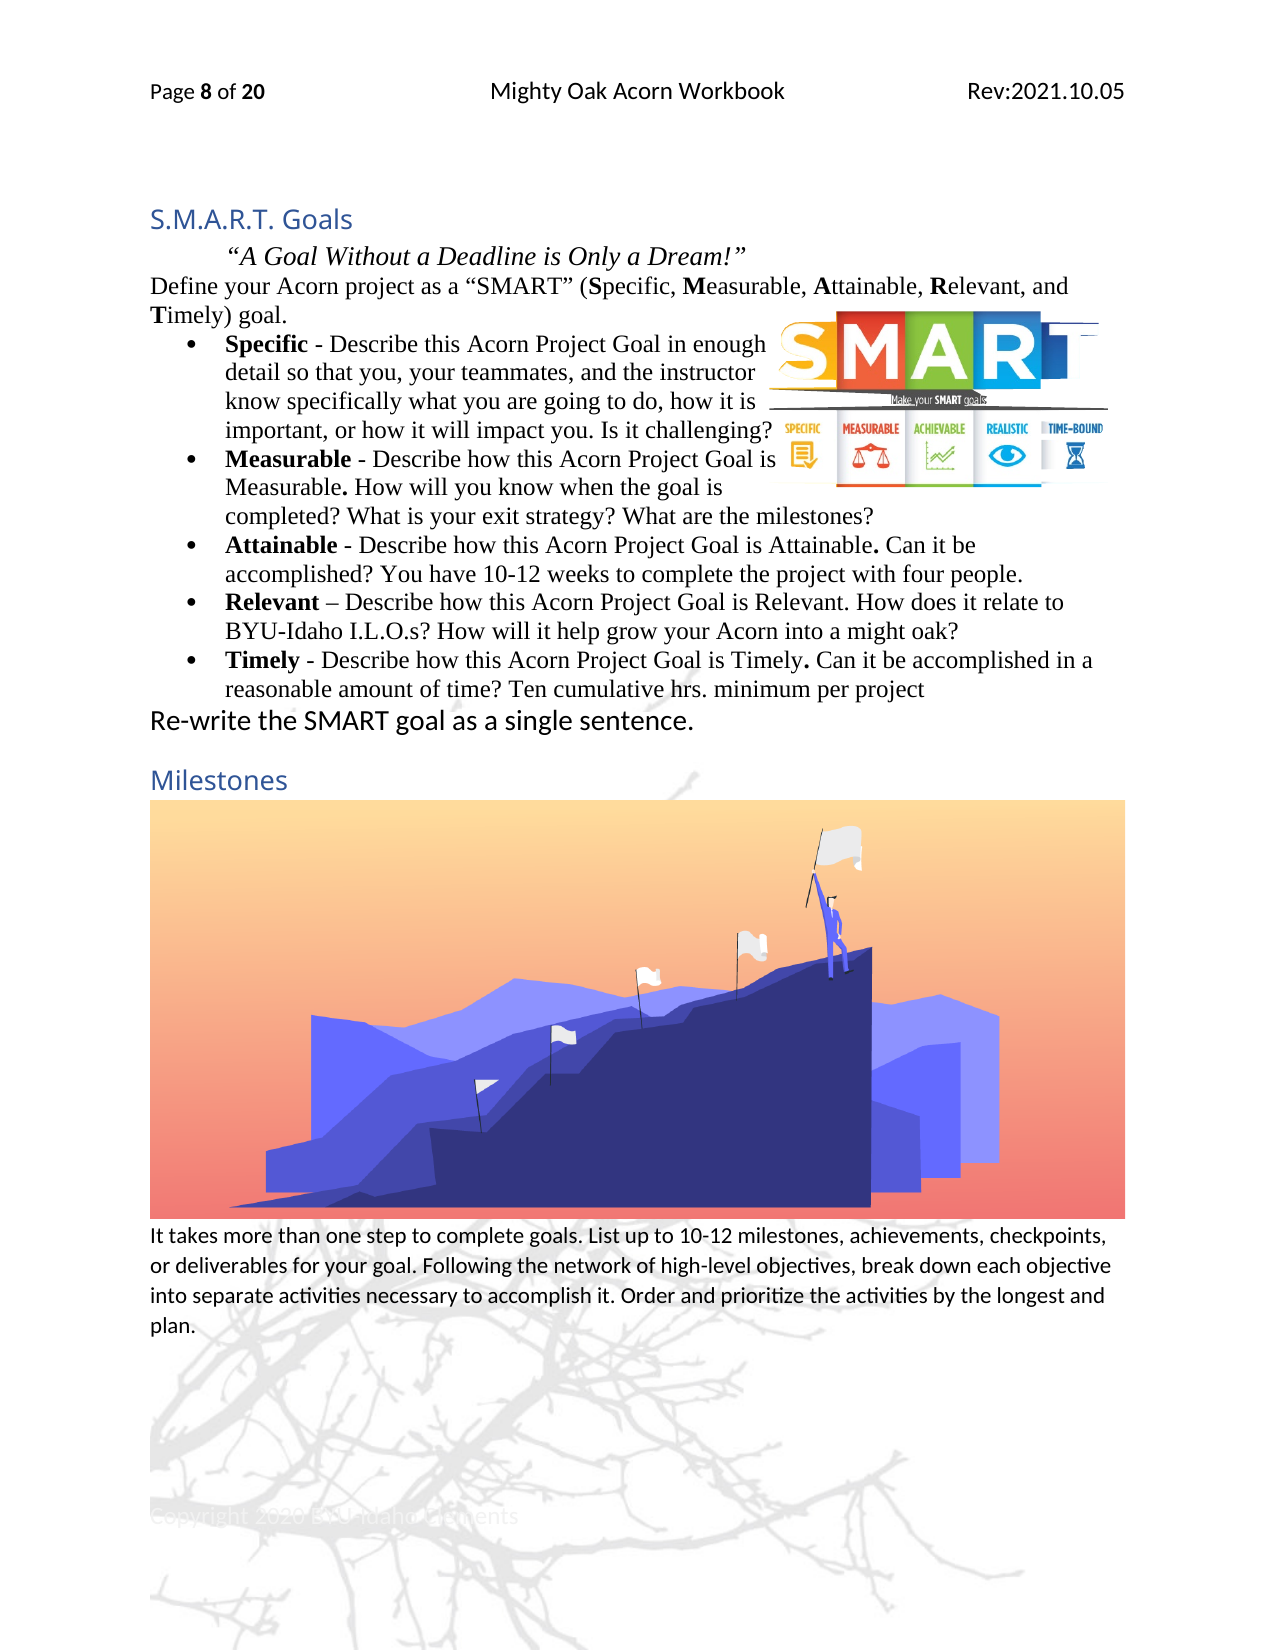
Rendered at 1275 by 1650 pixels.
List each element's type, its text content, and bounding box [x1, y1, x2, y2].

text “A Goal Without a Deadline is Only a Dream!” [150, 240, 1125, 271]
text Define your Acorn project as a “SMART” (Specific, Measurable, Attainable, Relevant, and Timely) goal. [150, 271, 1125, 329]
list Specific - Describe this Acorn Project Goal in enough detail so that you, your teammates, and the instructor know specifically what you are going to do, how it is important, or how it will impact you. Is it challenging? [187, 329, 900, 444]
subtitle S.M.A.R.T. Goals [150, 201, 1125, 238]
list Relevant – Describe how this Acorn Project Goal is Relevant. How does it relate to BYU-Idaho I.L.O.s? How will it help grow your Acorn into a might oak? [187, 587, 1125, 607]
list Measurable - Describe how this Acorn Project Goal is Measurable. How will you know when the goal is completed? What is your exit strategy? What are the milestones? [187, 444, 1125, 530]
list [975, 329, 1125, 444]
list Attainable - Describe how this Acorn Project Goal is Attainable. Can it be accomplished? You have 10-12 weeks to complete the project with four people. [187, 530, 1125, 587]
